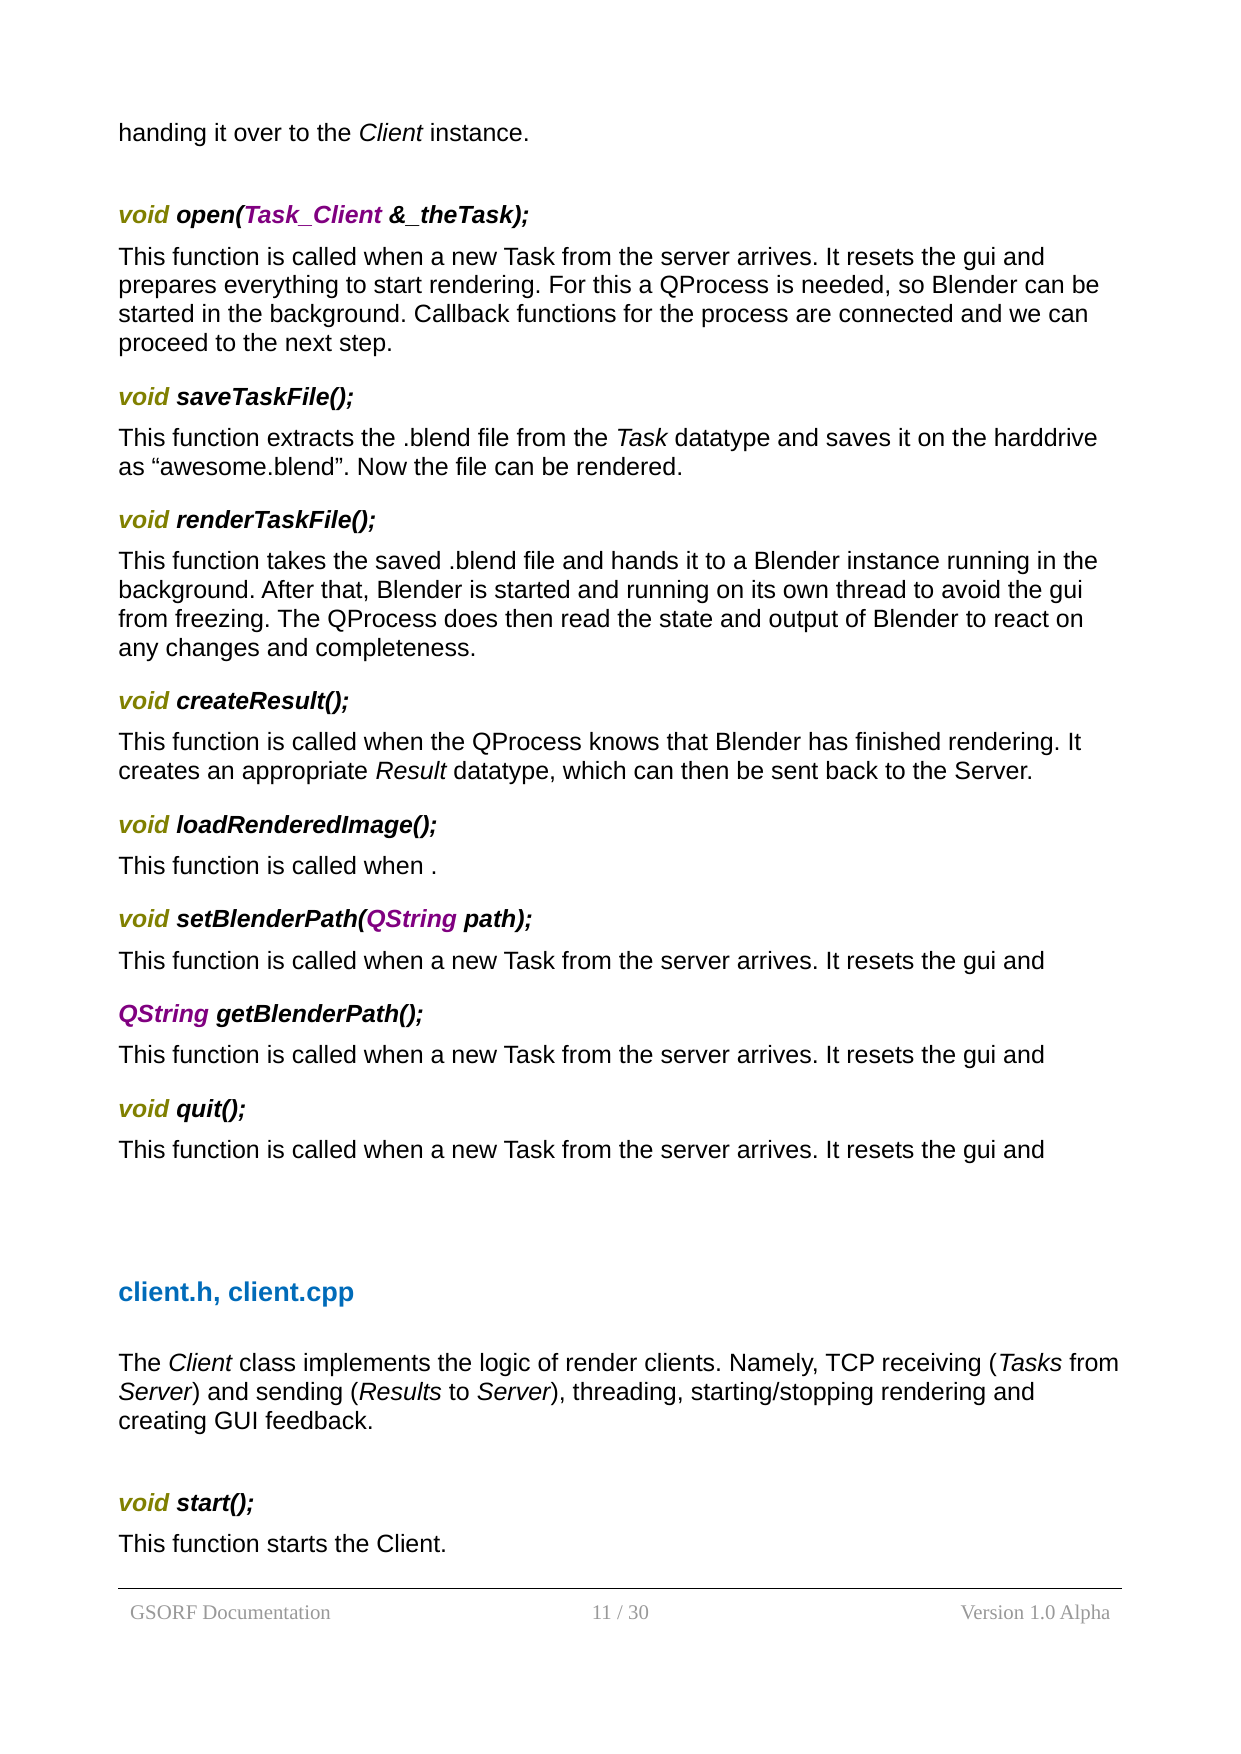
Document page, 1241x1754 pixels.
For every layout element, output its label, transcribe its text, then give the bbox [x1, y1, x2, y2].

subtitle void renderTaskFile(); [118, 505, 1122, 534]
text This function is called when . [118, 851, 1122, 879]
text handing it over to the Client instance. [118, 118, 1122, 147]
subtitle void open(Task_Client &_theTask); [118, 201, 1122, 229]
text This function is called when the QProcess knows that Blender has finished rendering. It creates an appropriate Result datatype, which can then be sent back to the Server. [118, 727, 1122, 785]
subtitle void start(); [118, 1488, 1122, 1517]
text This function takes the saved .blend file and hands it to a Blender instance running in the background. After that, Blender is started and running on its own thread to avoid the gui from freezing. The QProcess does then read the state and output of Blender to react on any changes and completeness. [118, 546, 1122, 661]
text This function extracts the .blend file from the Task datatype and saves it on the harddrive as “awesome.blend”. Now the file can be rendered. [118, 423, 1122, 480]
subtitle void createResult(); [118, 686, 1122, 715]
text This function is called when a new Task from the server arrives. It resets the gui and [118, 946, 1122, 974]
subtitle void saveTaskFile(); [118, 382, 1122, 410]
text This function is called when a new Task from the server arrives. It resets the gui and [118, 1040, 1122, 1069]
subtitle void quit(); [118, 1094, 1122, 1123]
subtitle void loadRenderedImage(); [118, 810, 1122, 838]
subtitle void setBlenderPath(QString path); [118, 904, 1122, 933]
text This function is called when a new Task from the server arrives. It resets the gui and prepares everything to start rendering. For this a QProcess is needed, so Blender can be started in the background. Callback functions for the process are connected and we can proceed to the next step. [118, 242, 1122, 357]
subtitle QString getBlenderPath(); [118, 999, 1122, 1028]
text This function is called when a new Task from the server arrives. It resets the gui and [118, 1135, 1122, 1164]
text The Client class implements the logic of render clients. Namely, TCP receiving (Tasks from Server) and sending (Results to Server), threading, starting/stopping rendering and creating GUI feedback. [118, 1348, 1122, 1435]
text This function starts the Client. [118, 1529, 1122, 1558]
subtitle client.h, client.cpp [118, 1276, 1122, 1307]
